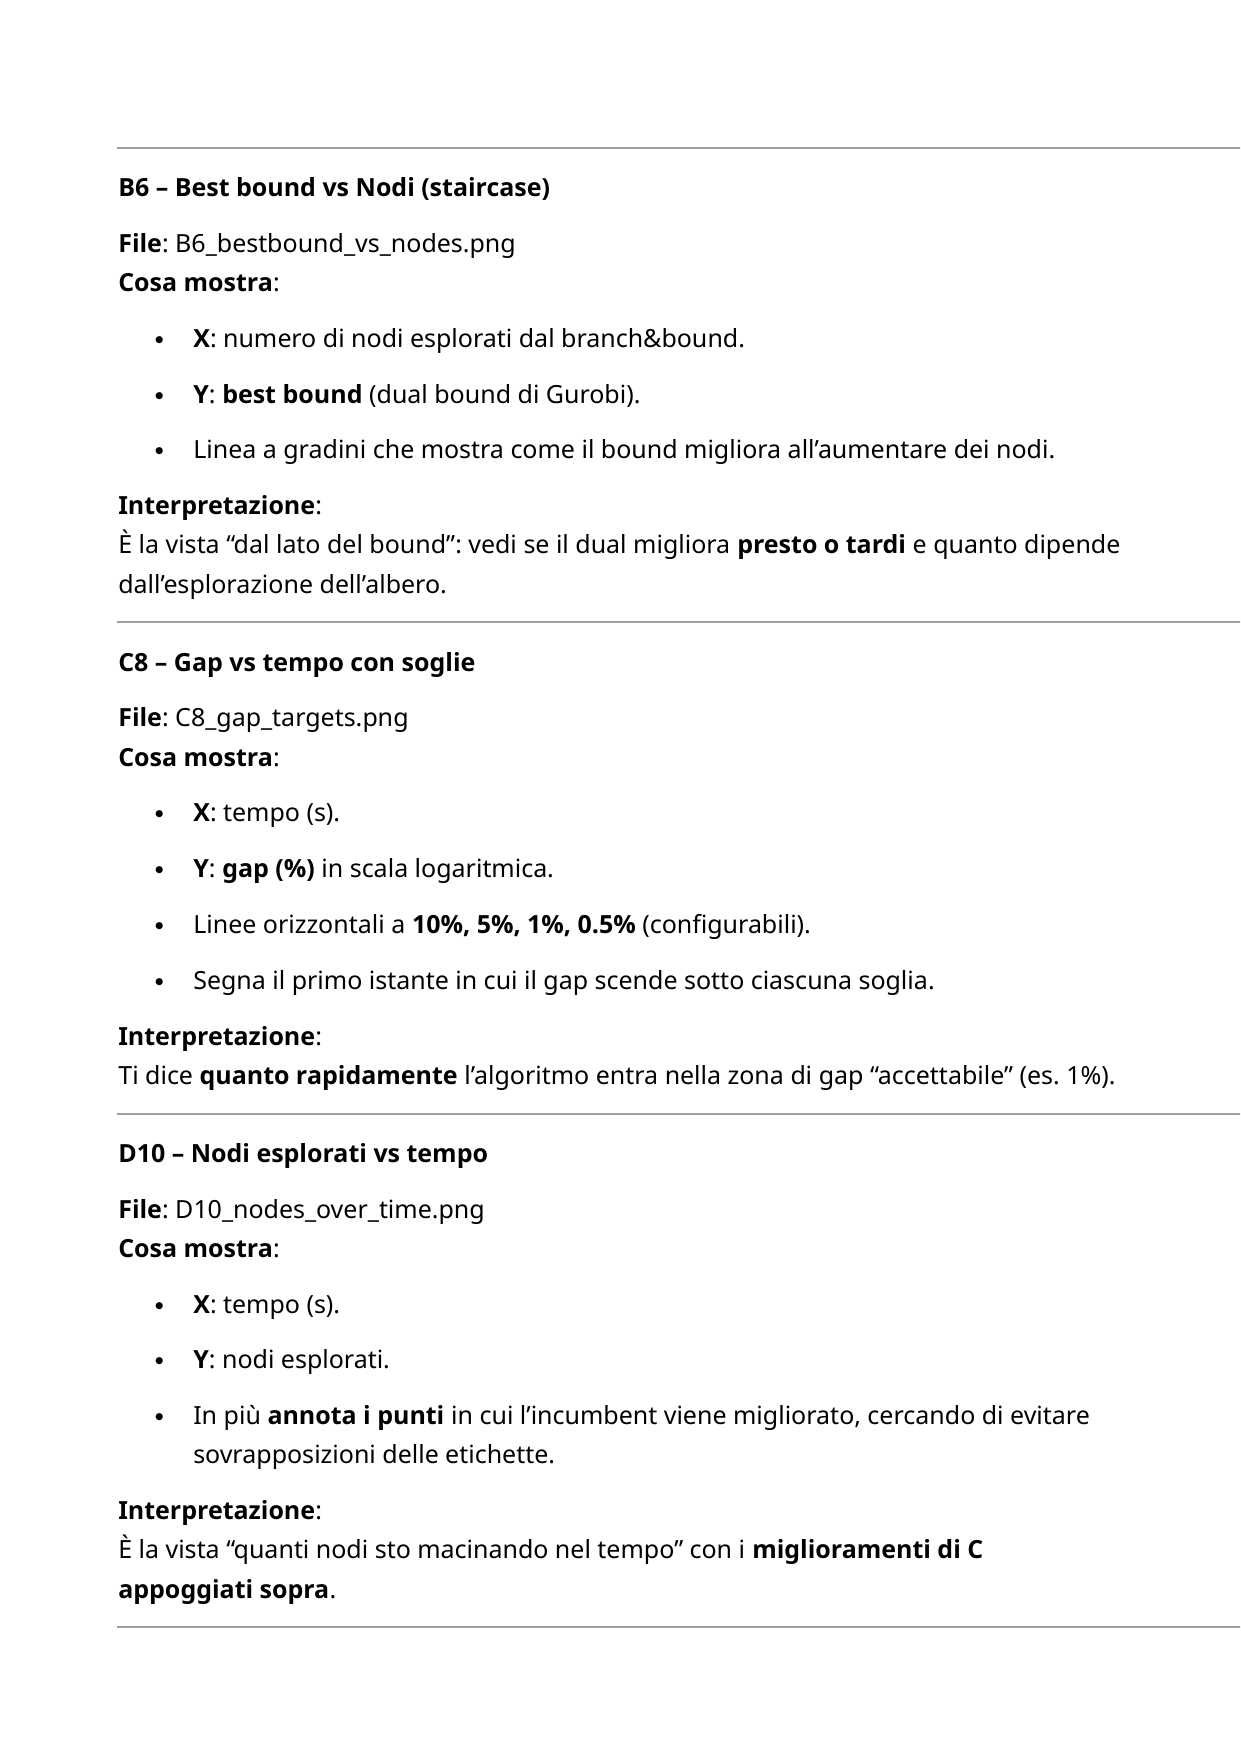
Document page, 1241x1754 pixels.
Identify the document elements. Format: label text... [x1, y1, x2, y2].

list Y: nodi esplorati. [156, 1342, 1122, 1376]
list Segna il primo istante in cui il gap scende sotto ciascuna soglia. [156, 963, 1122, 997]
text C8 – Gap vs tempo con soglie [118, 644, 1122, 678]
list Linea a gradini che mostra come il bound migliora all’aumentare dei nodi. [156, 432, 1122, 466]
list X: tempo (s). [156, 795, 1122, 829]
text B6 – Best bound vs Nodi (staircase) [118, 170, 1122, 204]
list X: numero di nodi esplorati dal branch&bound. [156, 321, 1122, 354]
text File: C8_gap_targets.png Cosa mostra: [118, 700, 1122, 773]
list X: tempo (s). [156, 1286, 1122, 1320]
text D10 – Nodi esplorati vs tempo [118, 1136, 1122, 1169]
text Interpretazione: È la vista “quanti nodi sto macinando nel tempo” con i miglioramenti di C appoggiati sopra. [118, 1493, 1122, 1605]
list Linee orizzontali a 10%, 5%, 1%, 0.5% (configurabili). [156, 907, 1122, 941]
text Interpretazione: Ti dice quanto rapidamente l’algoritmo entra nella zona di gap “accettabile” (es. 1%). [118, 1018, 1122, 1092]
text File: D10_nodes_over_time.png Cosa mostra: [118, 1191, 1122, 1264]
text Interpretazione: È la vista “dal lato del bound”: vedi se il dual migliora presto o tardi e quanto dipende dall’esplorazione dell’albero. [118, 488, 1122, 600]
list In più annota i punti in cui l’incumbent viene migliorato, cercando di evitare sovrapposizioni delle etichette. [156, 1398, 1122, 1471]
list Y: gap (%) in scala logaritmica. [156, 851, 1122, 885]
text File: B6_bestbound_vs_nodes.png Cosa mostra: [118, 226, 1122, 299]
list Y: best bound (dual bound di Gurobi). [156, 376, 1122, 410]
